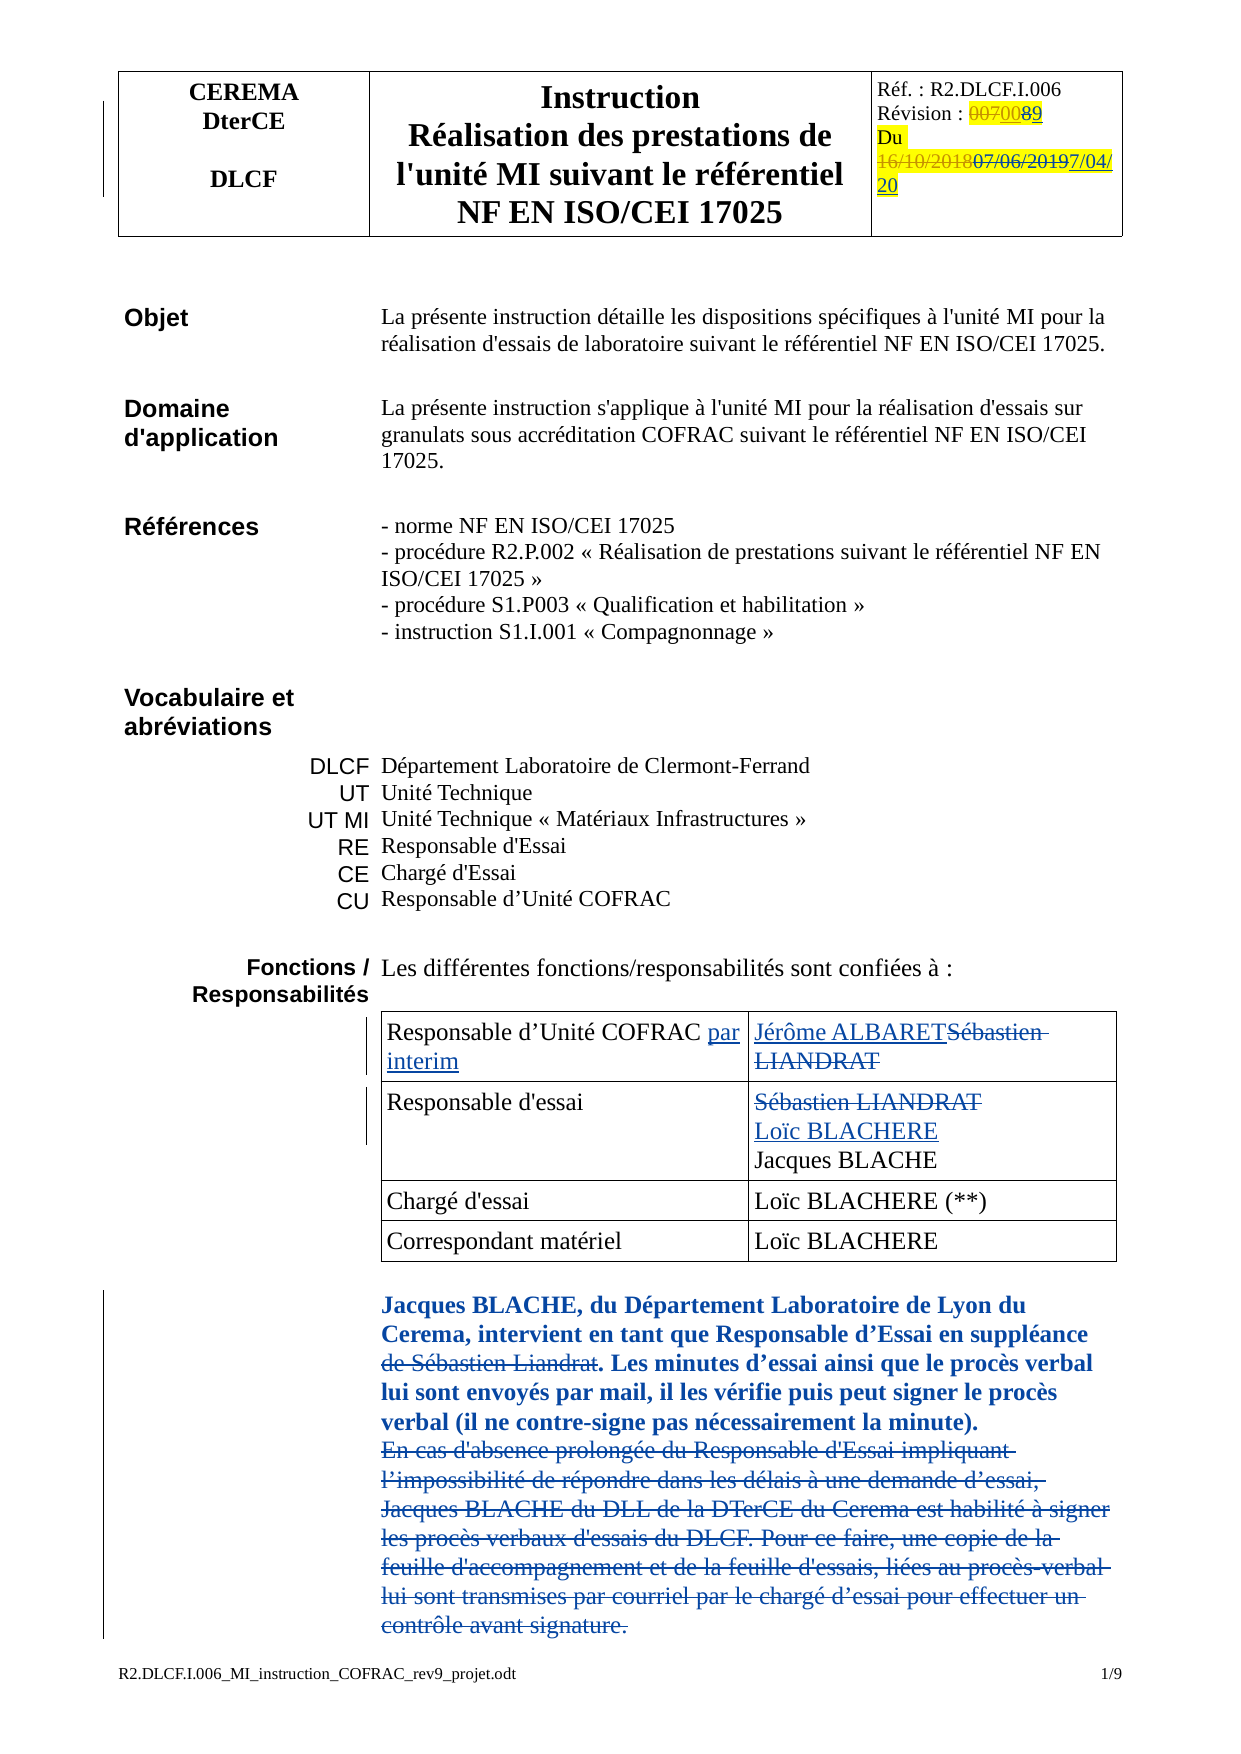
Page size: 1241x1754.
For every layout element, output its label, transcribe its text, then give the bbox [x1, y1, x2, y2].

table_header La présente instruction détaille les dispositions spécifiques à l'unité MI pour la réalisation d'essais de laboratoire suivant le référentiel NF EN ISO/CEI 17025. [375, 297, 1122, 388]
table_cell Les différentes fonctions/responsabilités sont confiées à : Jacques BLACHE, du Département Laboratoire de Lyon du Cerema, intervient en tant que Responsable d’Essai en suppléance . Les minutes d’essai ainsi que le procès verbal lui sont envoyés par mail, il les vérifie puis peut signer le procès verbal (il ne contre-signe pas nécessairement la minute). Les courriels transmis et reçus sont archivés sur le serveur SANCY du DLCF. (**) En cas d’absence prolongée du Chargé d’Essai impliquant l’impossibilité de répondre à une demande d’essai, celle-ci est transférée au DLL. [375, 948, 1122, 1644]
table_cell Loïc BLACHERE Jacques BLACHE [749, 1082, 1116, 1180]
table_cell Loïc BLACHERE (**) [749, 1181, 1116, 1220]
table_cell Loïc BLACHERE [749, 1221, 1116, 1261]
table_header Jérôme ALBARET [749, 1012, 1116, 1081]
table_cell Vocabulaire et abréviations [118, 677, 375, 746]
table_header Responsable d’Unité COFRAC par interim [382, 1012, 748, 1081]
table_cell [375, 677, 1122, 746]
table_cell La présente instruction s'applique à l'unité MI pour la réalisation d'essais sur granulats sous accréditation COFRAC suivant le référentiel NF EN ISO/CEI 17025. [375, 388, 1122, 506]
table_cell - norme NF EN ISO/CEI 17025 - procédure R2.P.002 « Réalisation de prestations suivant le référentiel NF EN ISO/CEI 17025 » - procédure S1.P003 « Qualification et habilitation » - instruction S1.I.001 « Compagnonnage » [375, 506, 1122, 677]
table_cell Références [118, 506, 375, 677]
table_header Objet [118, 297, 375, 388]
table_cell Fonctions / Responsabilités [118, 948, 375, 1644]
table_cell Responsable d'essai [382, 1082, 748, 1180]
table_cell DLCF UT UT MI RE CE CU [118, 746, 375, 947]
table_cell Correspondant matériel [382, 1221, 748, 1261]
table_cell Domaine d'application [118, 388, 375, 506]
table_cell Chargé d'essai [382, 1181, 748, 1220]
table_cell Département Laboratoire de Clermont-Ferrand Unité Technique Unité Technique « Matériaux Infrastructures » Responsable d'Essai Chargé d'Essai Responsable d’Unité COFRAC [375, 746, 1122, 947]
